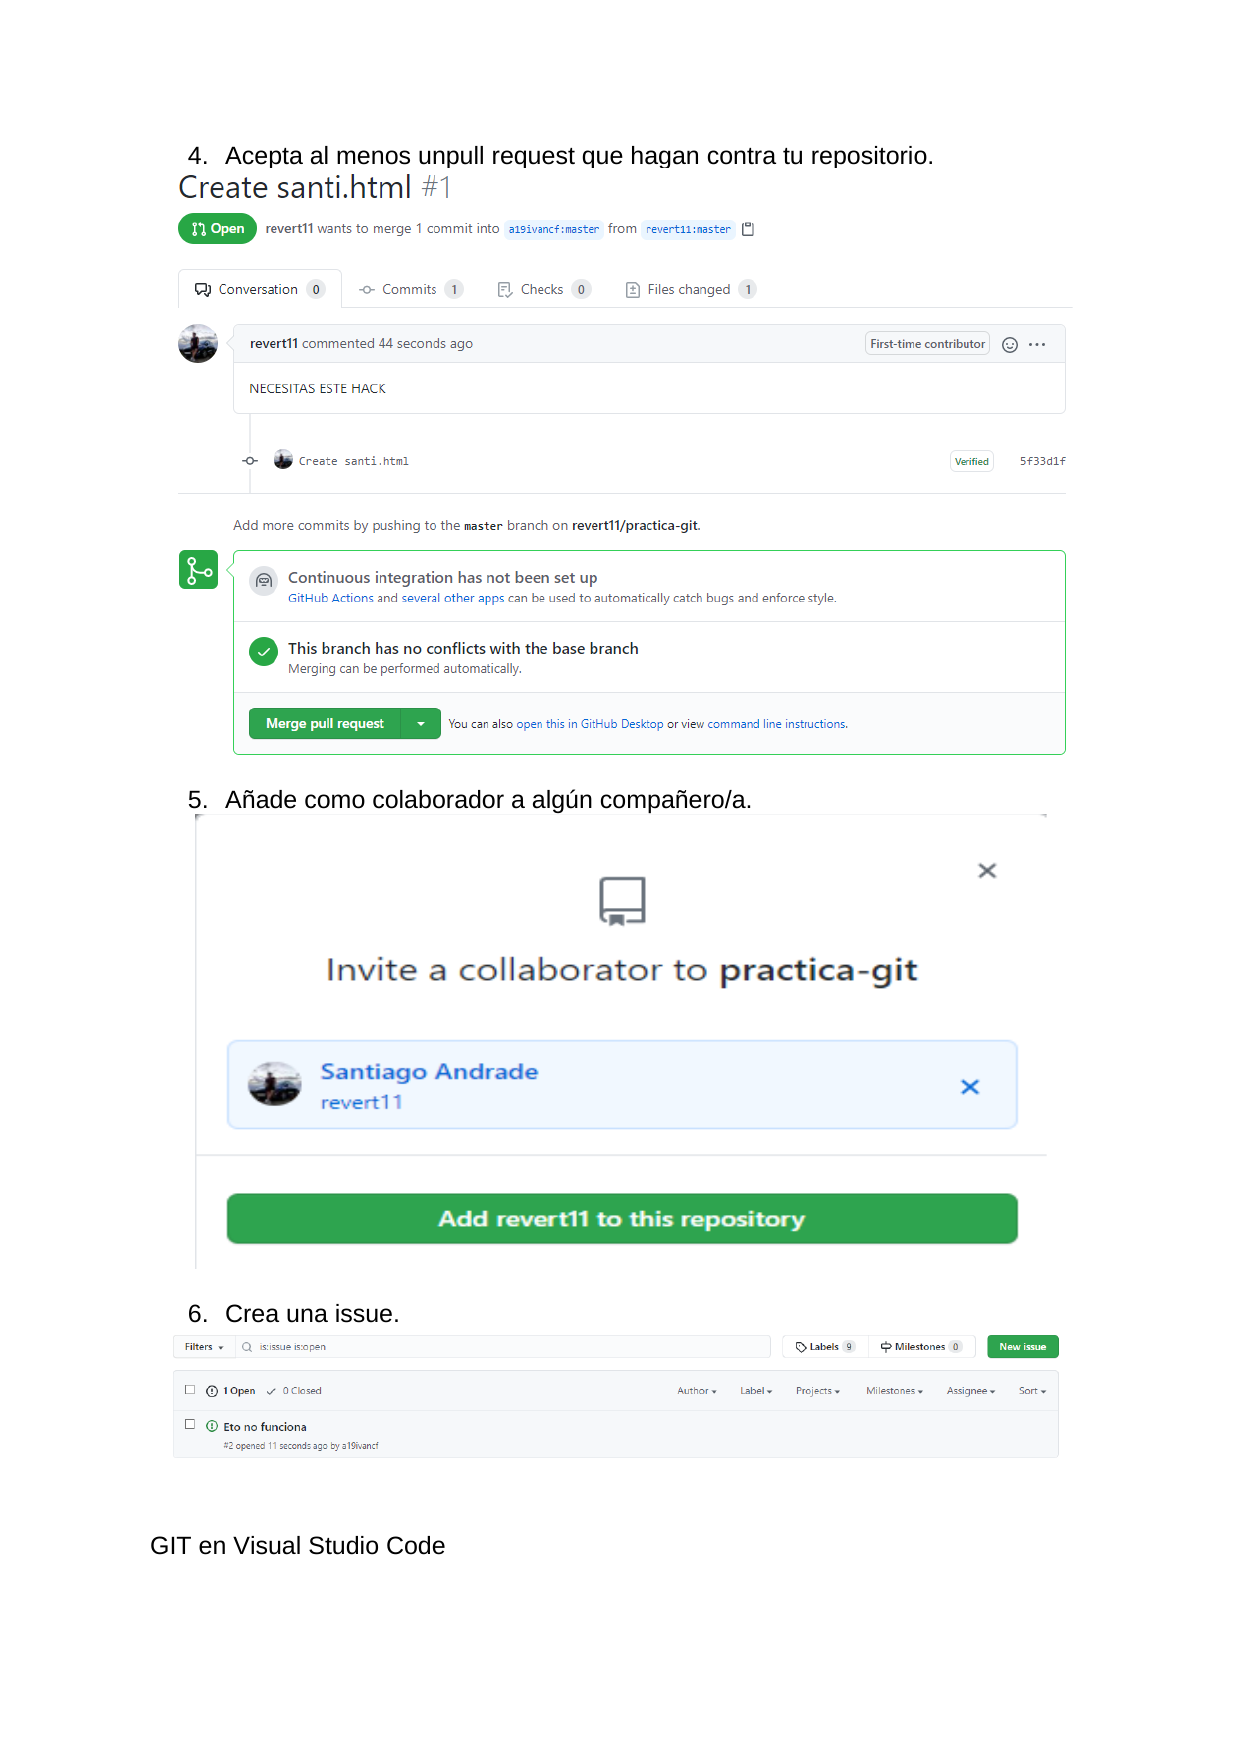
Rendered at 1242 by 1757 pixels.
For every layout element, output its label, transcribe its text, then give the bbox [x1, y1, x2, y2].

picture [168, 1327, 1073, 1463]
list Acepta al menos unpull request que hagan contra tu repositorio. [188, 147, 1092, 168]
picture [195, 814, 1047, 1269]
list Crea una issue. [188, 1299, 1092, 1328]
list Añade como colaborador a algún compañero/a. [188, 785, 1092, 814]
text GIT en Visual Studio Code [150, 1531, 1092, 1560]
picture [168, 168, 1073, 764]
